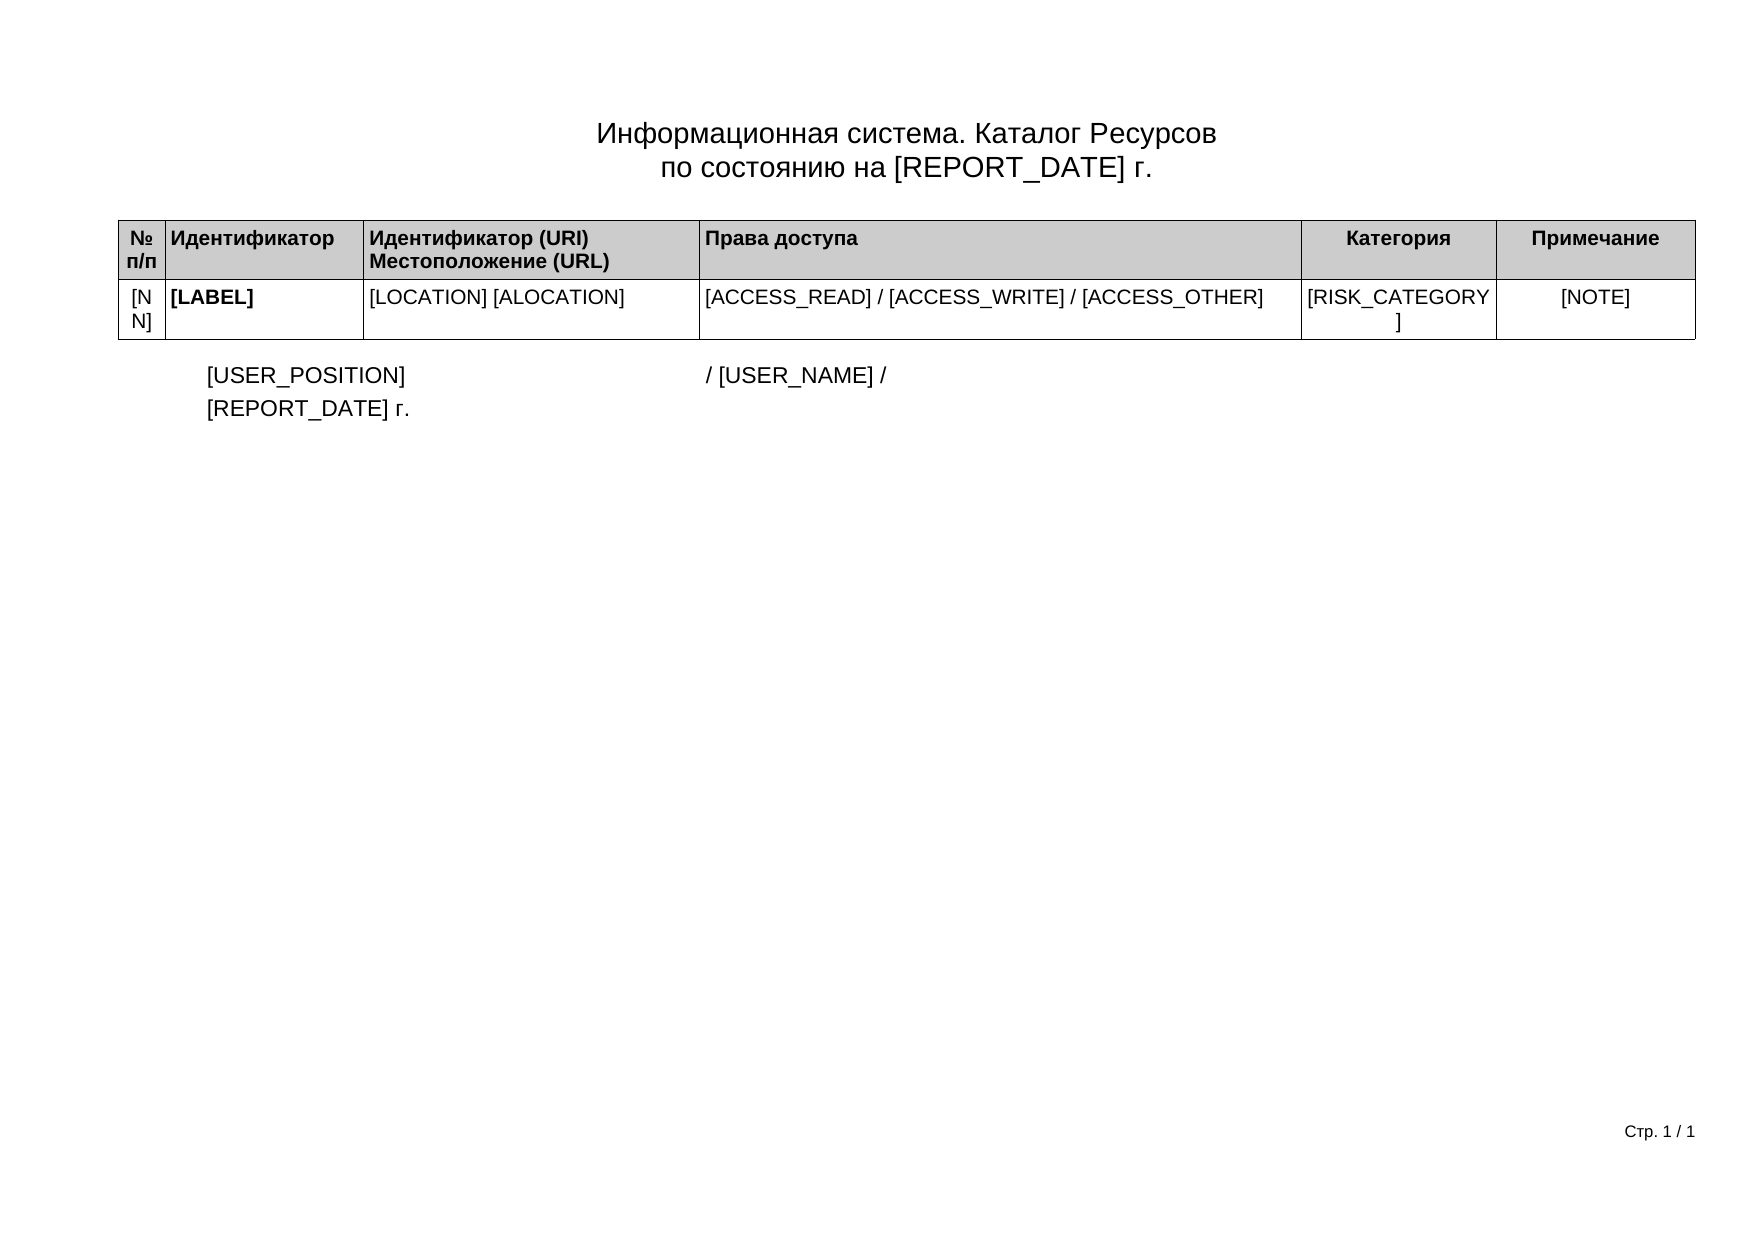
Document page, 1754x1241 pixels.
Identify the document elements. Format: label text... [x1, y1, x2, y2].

table_cell [NOTE] [1497, 280, 1695, 338]
table_header Идентификатор (URI) Местоположение (URL) [364, 221, 699, 279]
table_cell [ACCESS_READ] / [ACCESS_WRITE] / [ACCESS_OTHER] [700, 280, 1301, 338]
table_header Примечание [1497, 221, 1695, 279]
text [REPORT_DATE] г. [118, 394, 1695, 421]
table_header № п/п [119, 221, 165, 279]
subtitle Информационная система. Каталог Ресурсов по состоянию на [REPORT_DATE] г. [118, 116, 1695, 183]
text [USER_POSITION] / [USER_NAME] / [118, 362, 1695, 389]
table_cell [LABEL] [166, 280, 363, 338]
table_cell [LOCATION] [ALOCATION] [364, 280, 699, 338]
table_cell [RISK_CATEGORY] [1302, 280, 1496, 338]
table_header Права доступа [700, 221, 1301, 279]
table_header Идентификатор [166, 221, 363, 279]
table_header Категория [1302, 221, 1496, 279]
table_cell [NN] [119, 280, 165, 338]
